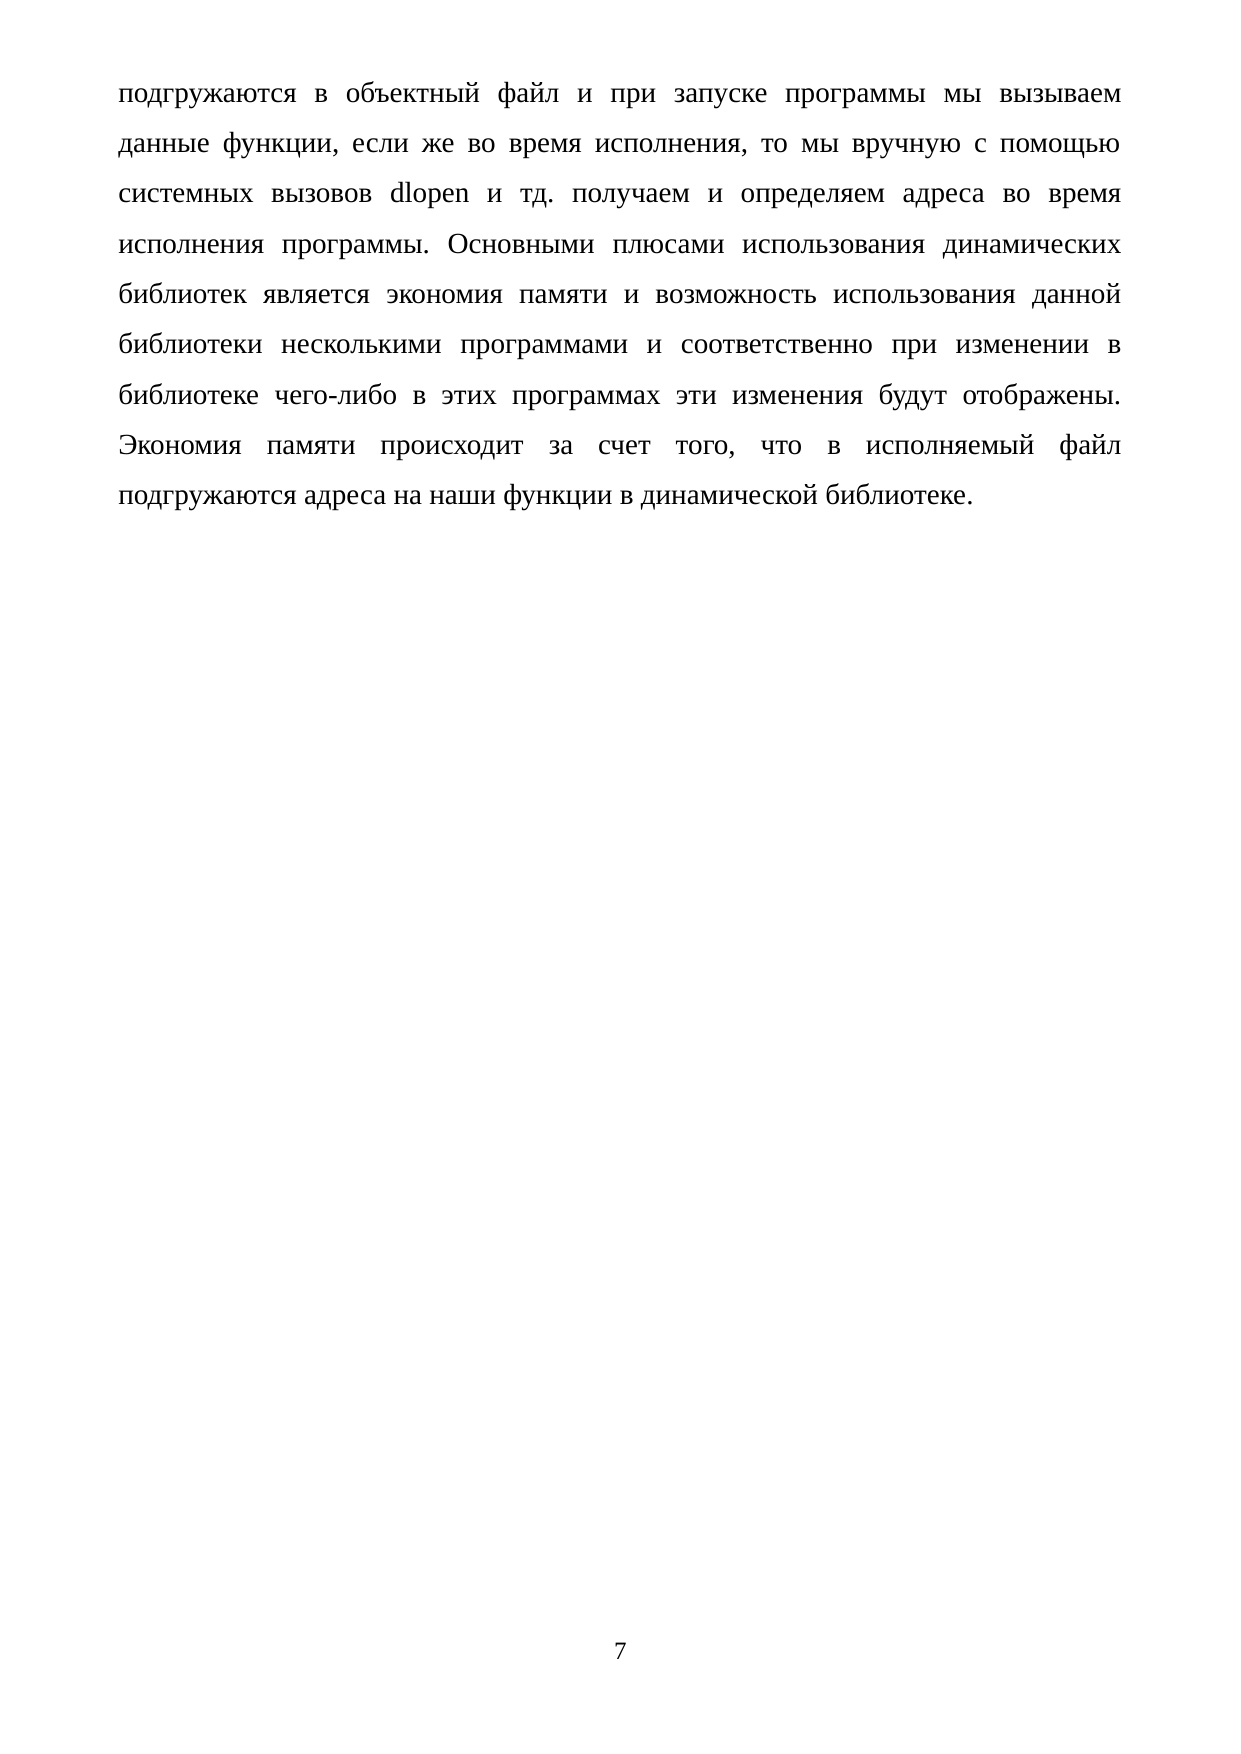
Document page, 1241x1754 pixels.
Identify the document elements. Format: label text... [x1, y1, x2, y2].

text подгружаются в объектный файл и при запуске программы мы вызываем данные функции, если же во время исполнения, то мы вручную с помощью системных вызовов dlopen и тд. получаем и определяем адреса во время исполнения программы. Основными плюсами использования динамических библиотек является экономия памяти и возможность использования данной библиотеки несколькими программами и соответственно при изменении в библиотеке чего-либо в этих программах эти изменения будут отображены. Экономия памяти происходит за счет того, что в исполняемый файл подгружаются адреса на наши функции в динамической библиотеке. [118, 75, 1122, 511]
